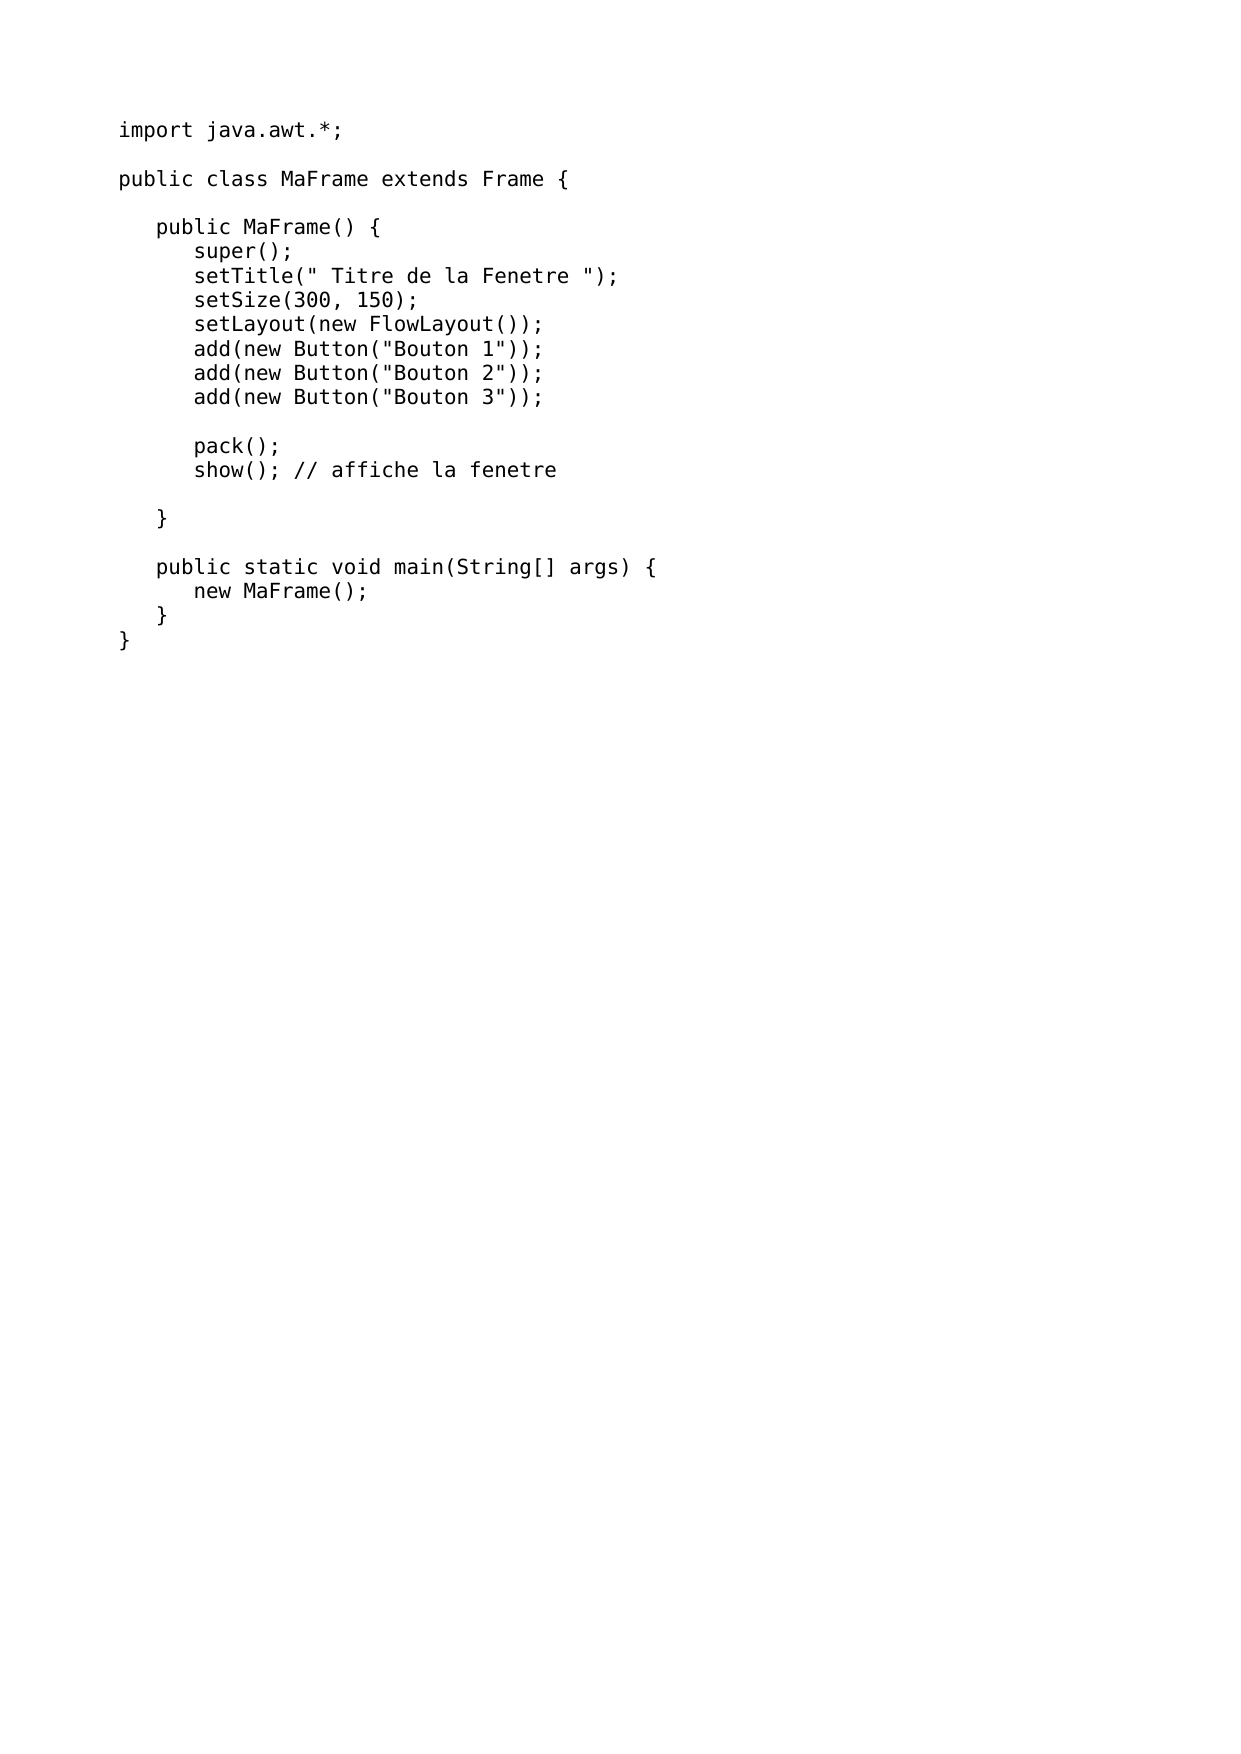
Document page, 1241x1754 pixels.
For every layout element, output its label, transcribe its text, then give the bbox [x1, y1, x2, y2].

text } [118, 628, 1122, 652]
text setSize(300, 150); [118, 288, 1122, 312]
text setTitle(" Titre de la Fenetre "); [118, 264, 1122, 288]
text public MaFrame() { [118, 215, 1122, 239]
text add(new Button("Bouton 3")); [118, 385, 1122, 409]
text public static void main(String[] args) { [118, 555, 1122, 579]
text } [118, 506, 1122, 531]
text pack(); [118, 434, 1122, 458]
text import java.awt.*; [118, 118, 1122, 142]
text add(new Button("Bouton 1")); [118, 337, 1122, 361]
text public class MaFrame extends Frame { [118, 167, 1122, 191]
text show(); // affiche la fenetre [118, 458, 1122, 482]
text super(); [118, 239, 1122, 264]
text new MaFrame(); [118, 579, 1122, 603]
text setLayout(new FlowLayout()); [118, 312, 1122, 337]
text add(new Button("Bouton 2")); [118, 361, 1122, 385]
text } [118, 603, 1122, 628]
